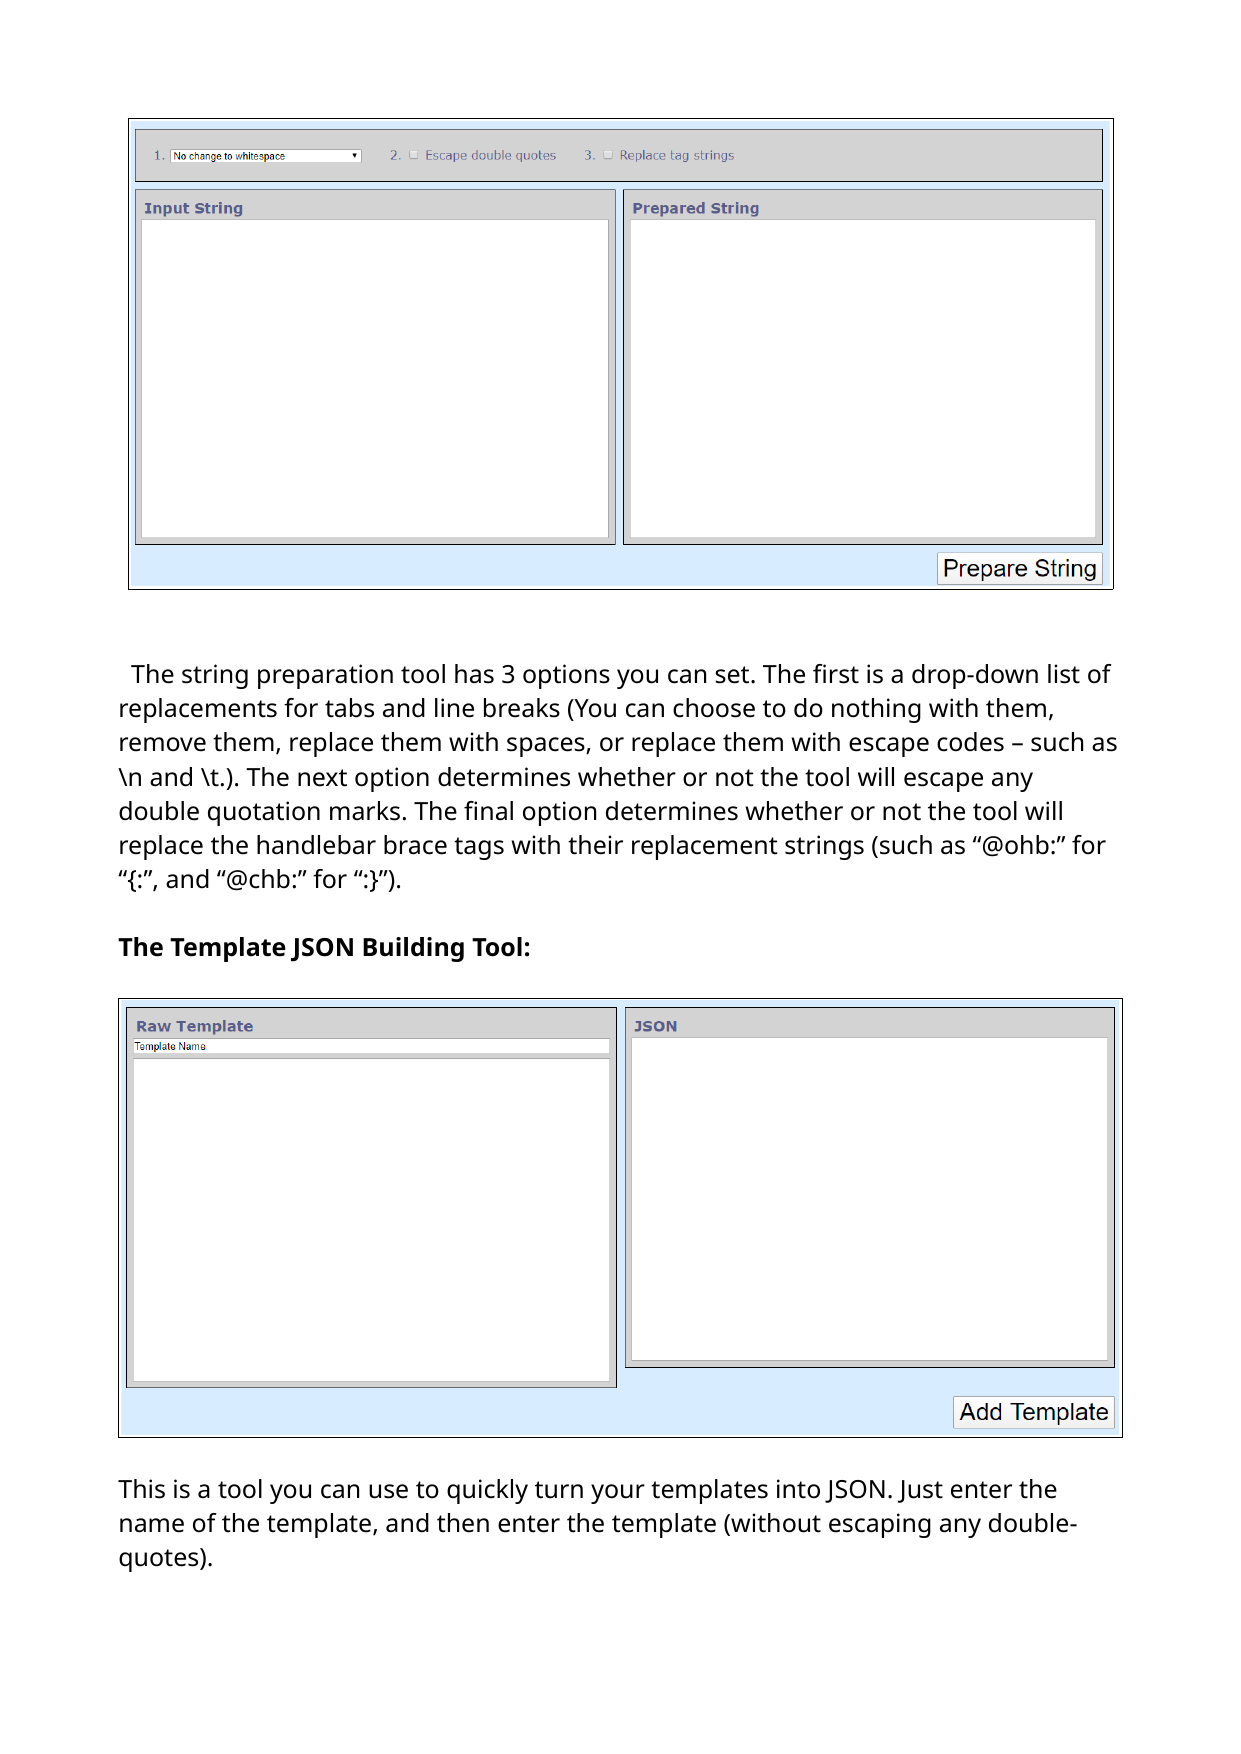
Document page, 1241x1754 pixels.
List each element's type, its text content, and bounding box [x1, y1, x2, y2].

text The Template JSON Building Tool: [118, 929, 1122, 963]
picture [121, 1000, 1119, 1435]
text The string preparation tool has 3 options you can set. The first is a drop-down list of replacements for tabs and line breaks (You can choose to do nothing with them, remove them, replace them with spaces, or replace them with escape codes – such as \n and \t.). The next option determines whether or not the tool will escape any double quotation marks. The final option determines whether or not the tool will replace the handlebar brace tags with their replacement strings (such as “@ohb:” for “{:”, and “@chb:” for “:}”). [118, 657, 1122, 895]
text This is a tool you can use to quickly turn your templates into JSON. Just enter the name of the template, and then enter the template (without escaping any double-quotes). [118, 1471, 1122, 1574]
